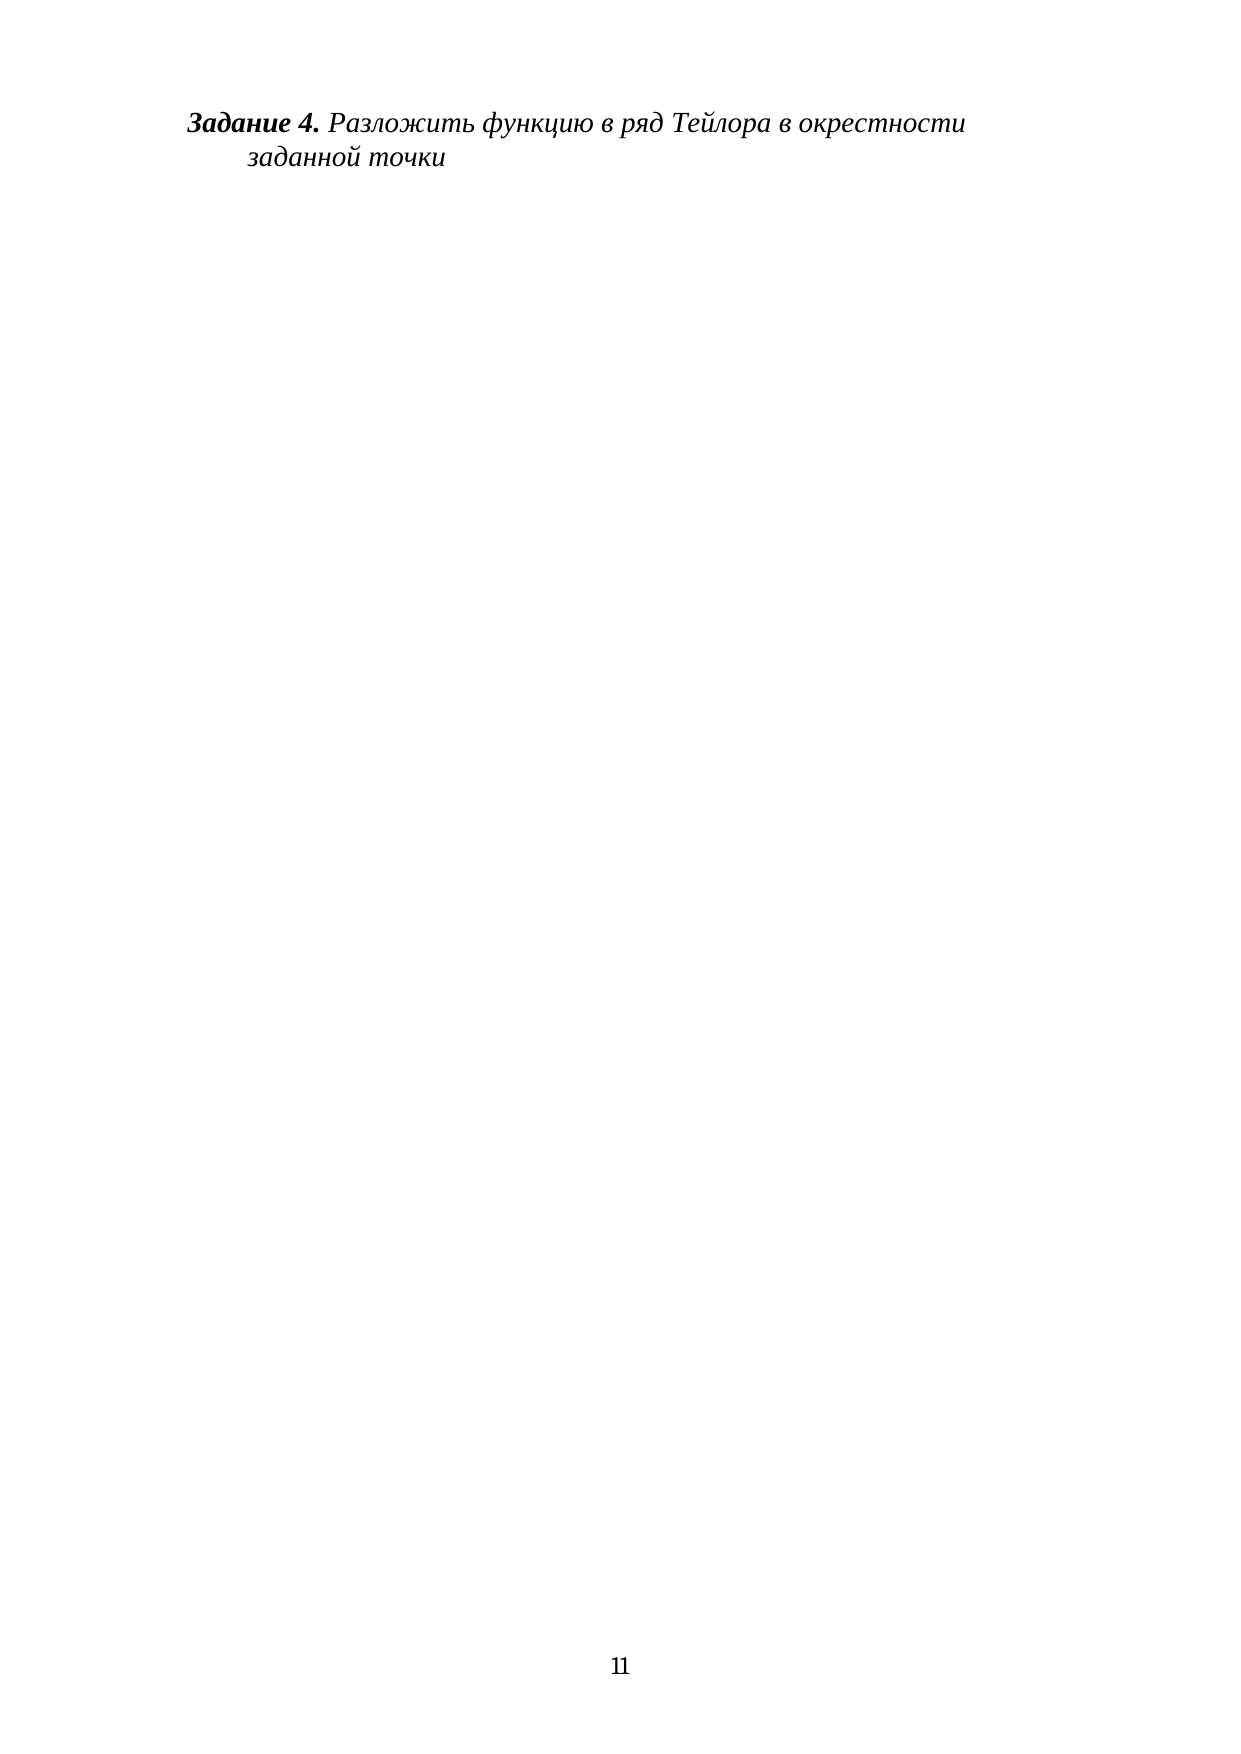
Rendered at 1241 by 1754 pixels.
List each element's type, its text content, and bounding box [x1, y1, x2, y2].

subtitle Задание 4. Разложить функцию в ряд Тейлора в окрестности заданной точки [187, 105, 1053, 172]
